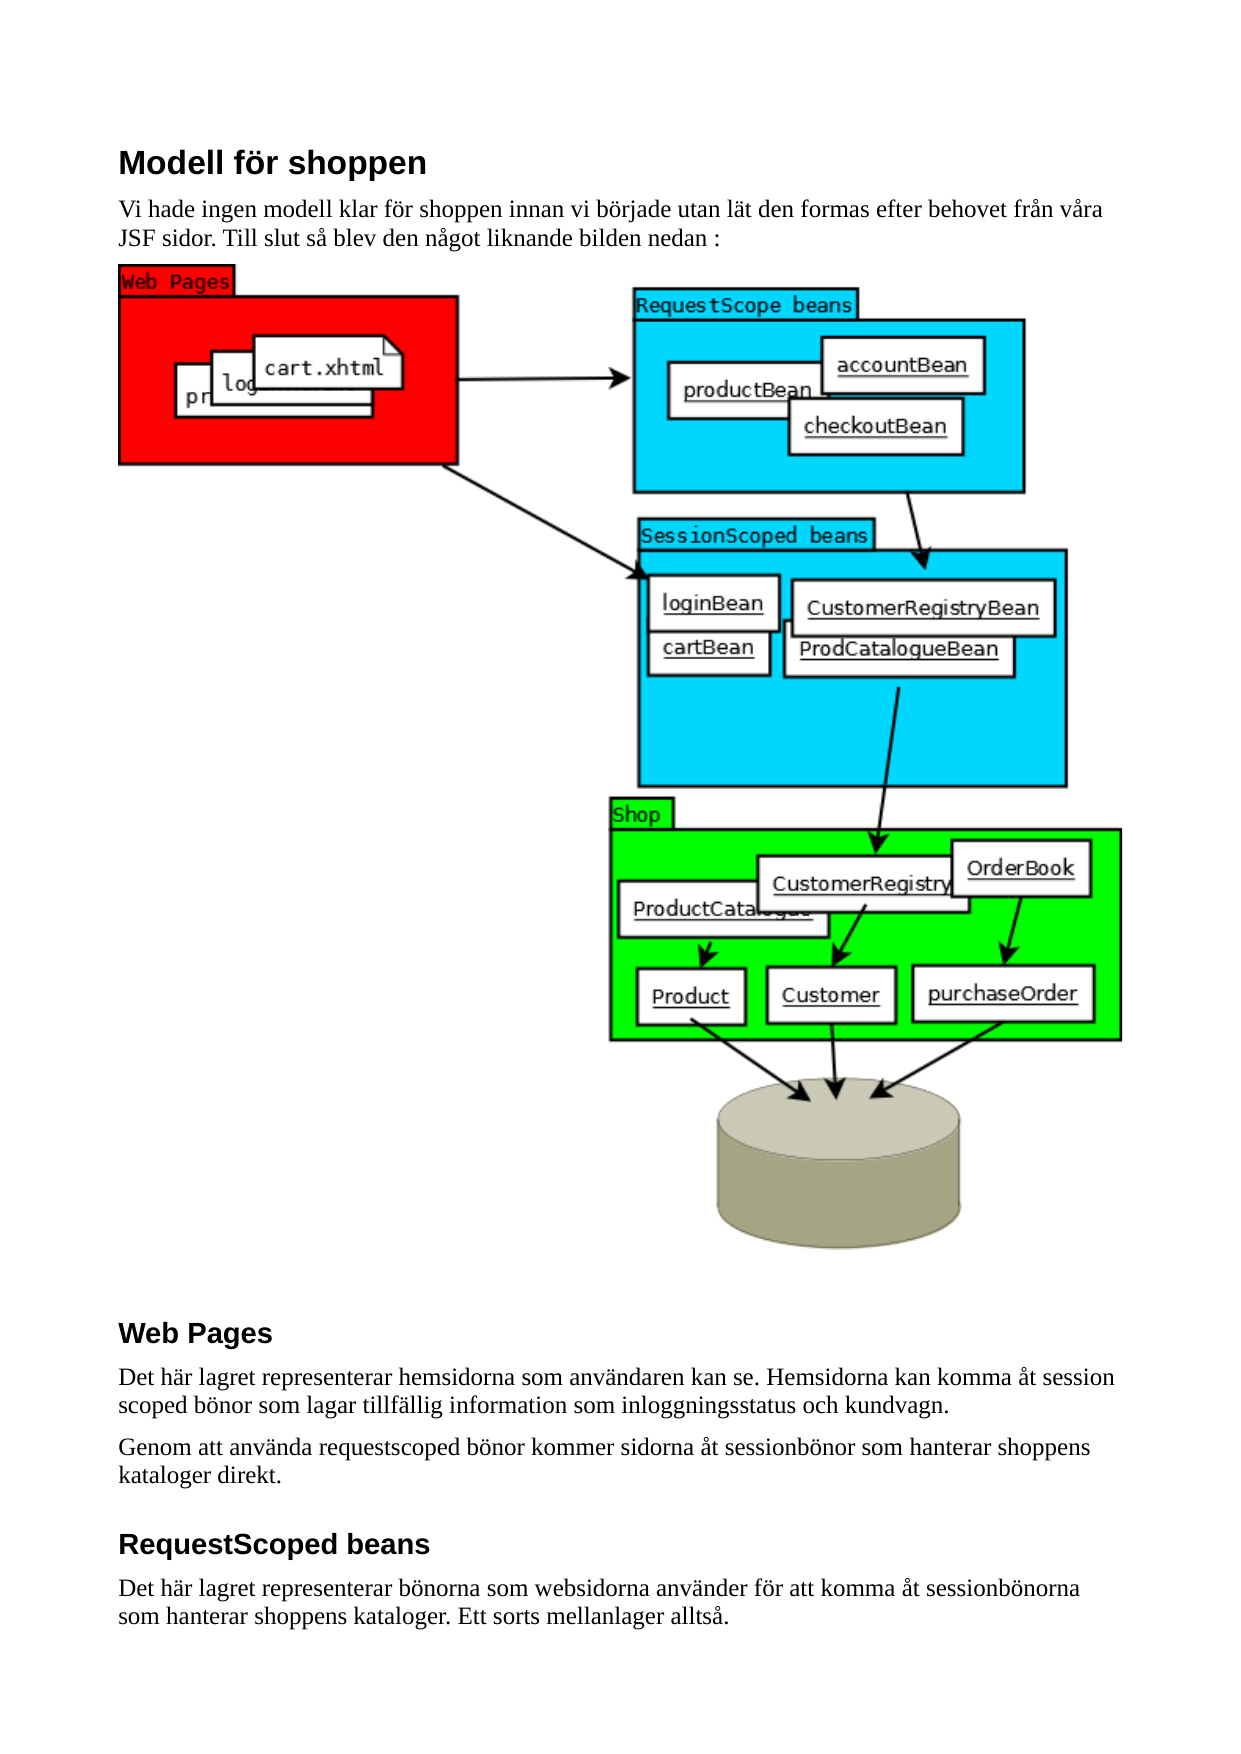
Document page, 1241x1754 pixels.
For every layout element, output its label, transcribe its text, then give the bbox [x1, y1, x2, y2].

subtitle Web Pages [118, 1316, 1122, 1349]
picture [118, 264, 1123, 1250]
text Genom att använda requestscoped bönor kommer sidorna åt sessionbönor som hanterar shoppens kataloger direkt. [118, 1432, 1122, 1489]
text Det här lagret representerar bönorna som websidorna använder för att komma åt sessionbönorna som hanterar shoppens kataloger. Ett sorts mellanlager alltså. [118, 1573, 1122, 1630]
text Det här lagret representerar hemsidorna som användaren kan se. Hemsidorna kan komma åt session scoped bönor som lagar tillfällig information som inloggningsstatus och kundvagn. [118, 1362, 1122, 1419]
subtitle Modell för shoppen [118, 143, 1122, 182]
subtitle RequestScoped beans [118, 1527, 1122, 1560]
text Vi hade ingen modell klar för shoppen innan vi började utan lät den formas efter behovet från våra JSF sidor. Till slut så blev den något liknande bilden nedan : [118, 194, 1122, 252]
